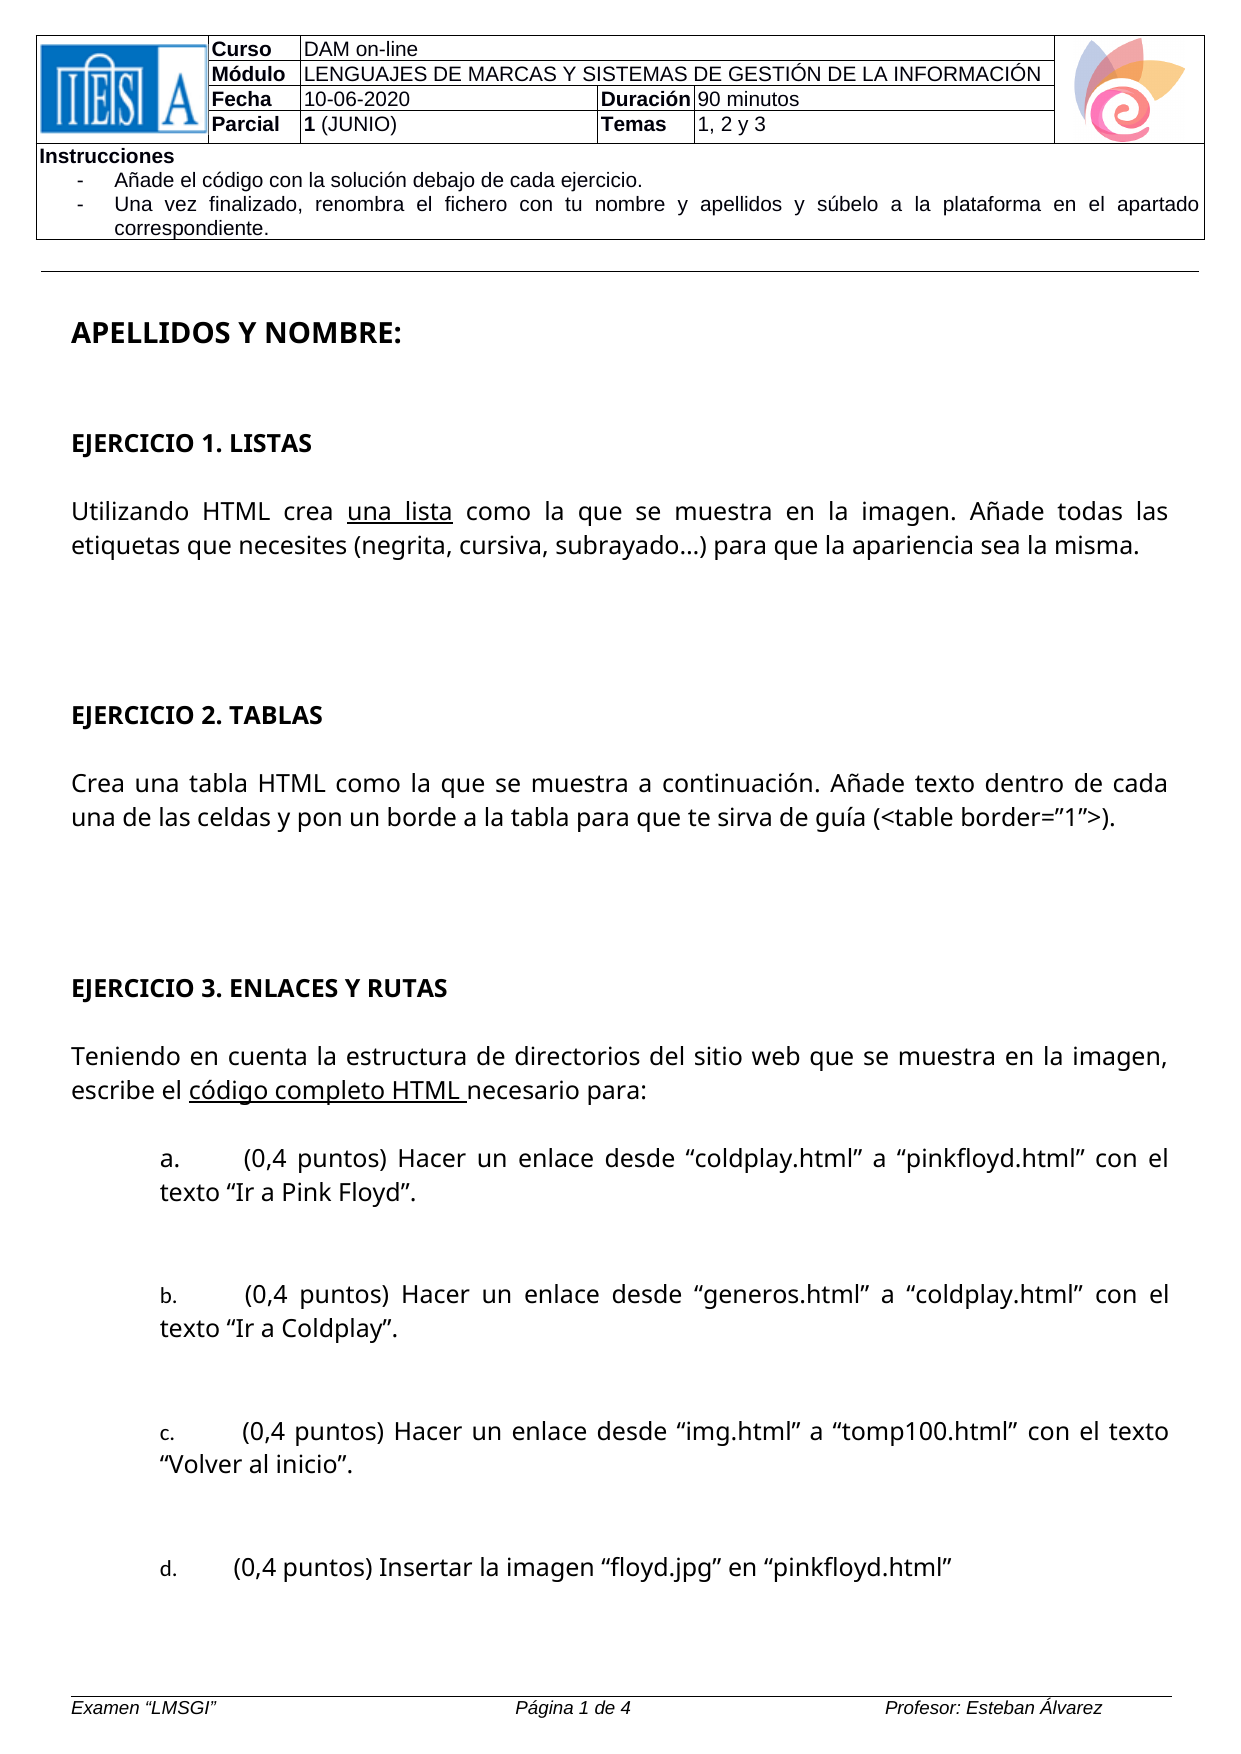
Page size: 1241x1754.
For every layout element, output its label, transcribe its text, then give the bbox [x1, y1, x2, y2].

list (0,4 puntos) Insertar la imagen “floyd.jpg” en “pinkfloyd.html” [159, 1549, 1169, 1583]
text EJERCICIO 3. ENLACES Y RUTAS [71, 970, 1169, 1004]
text Crea una tabla HTML como la que se muestra a continuación. Añade texto dentro de cada una de las celdas y pon un borde a la tabla para que te sirva de guía (<table border=”1”>). [71, 766, 1169, 834]
text Utilizando HTML crea una lista como la que se muestra en la imagen. Añade todas las etiquetas que necesites (negrita, cursiva, subrayado…) para que la apariencia sea la misma. [71, 493, 1169, 562]
text Teniendo en cuenta la estructura de directorios del sitio web que se muestra en la imagen, escribe el código completo HTML necesario para: [71, 1038, 1169, 1107]
list (0,4 puntos) Hacer un enlace desde “coldplay.html” a “pinkfloyd.html” con el texto “Ir a Pink Floyd”. [159, 1141, 1169, 1209]
text EJERCICIO 2. TABLAS [71, 698, 1169, 732]
list (0,4 puntos) Hacer un enlace desde “generos.html” a “coldplay.html” con el texto “Ir a Coldplay”. [159, 1277, 1169, 1345]
text EJERCICIO 1. LISTAS [71, 425, 1169, 459]
text APELLIDOS Y NOMBRE: [71, 312, 1169, 352]
list (0,4 puntos) Hacer un enlace desde “img.html” a “tomp100.html” con el texto “Volver al inicio”. [159, 1413, 1169, 1481]
